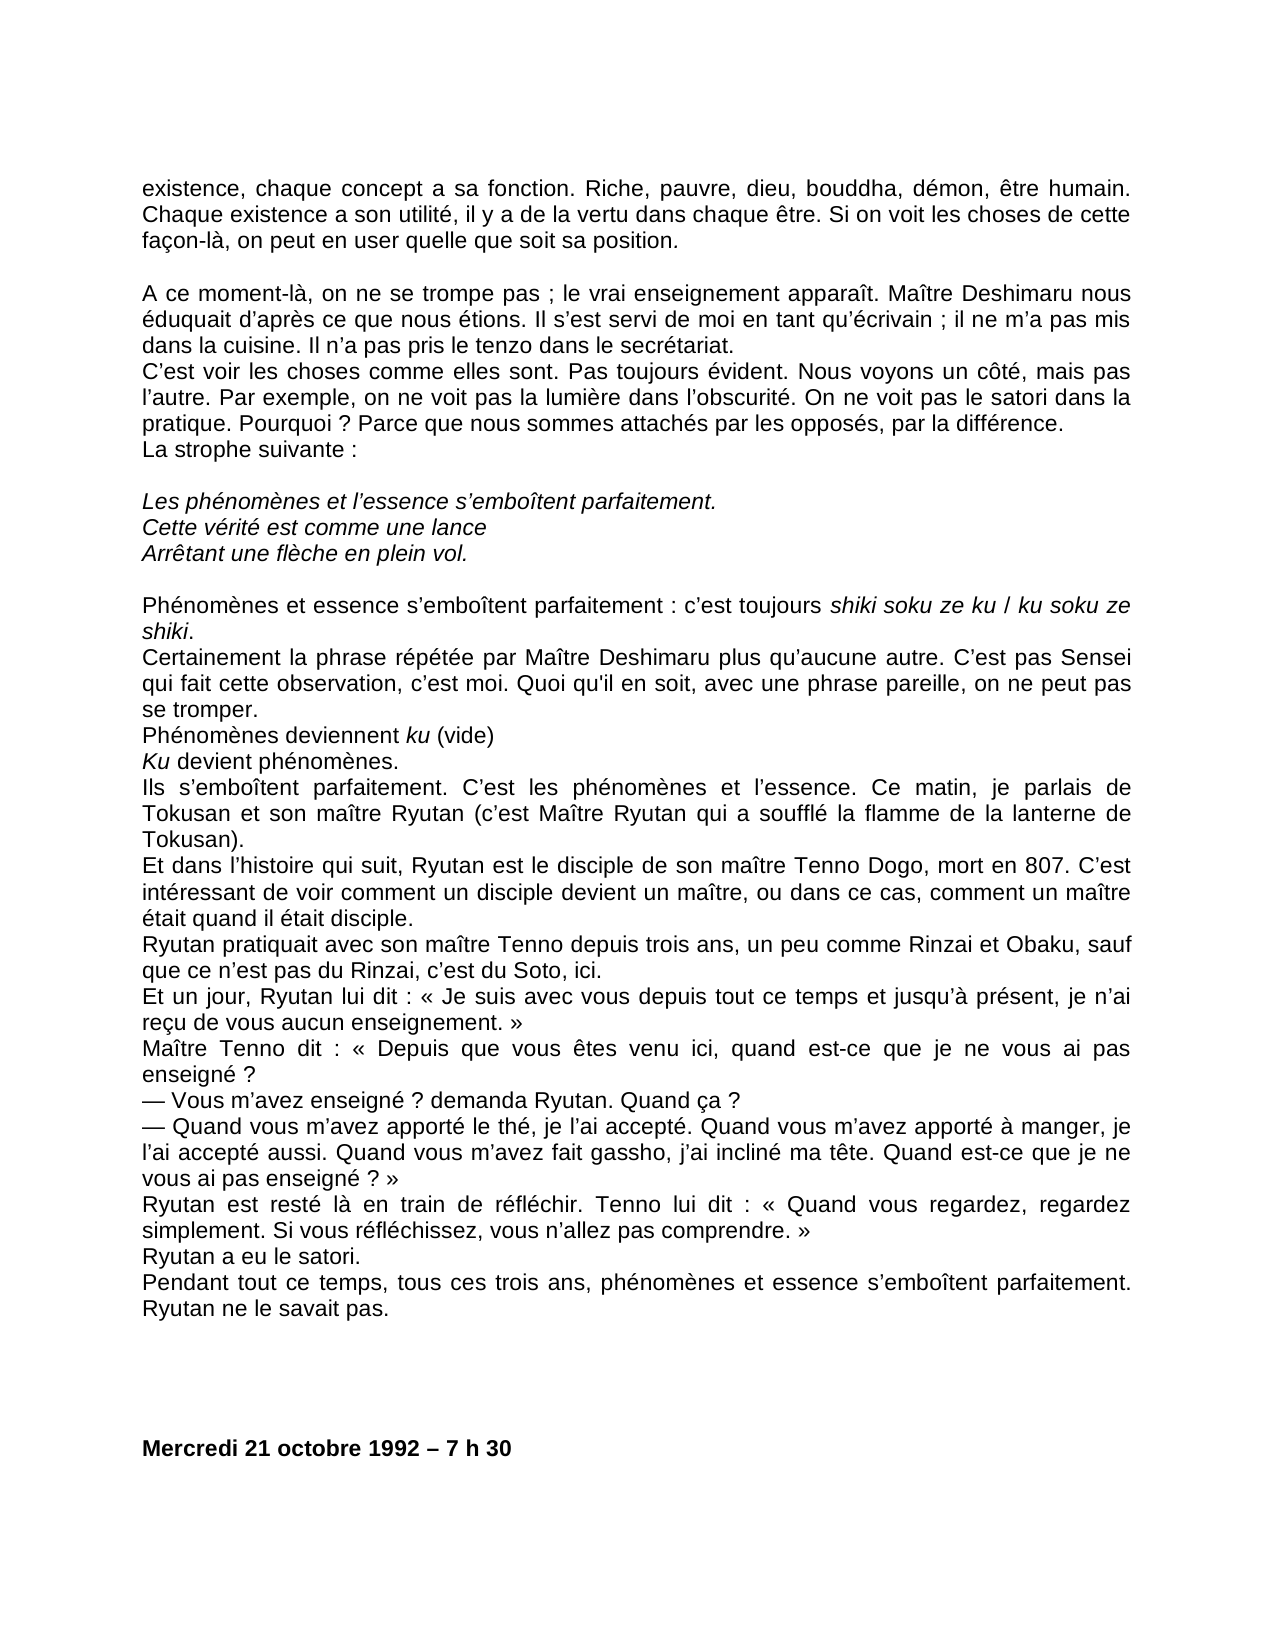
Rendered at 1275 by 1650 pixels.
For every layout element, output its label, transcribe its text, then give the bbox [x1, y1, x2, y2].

text existence, chaque concept a sa fonction. Riche, pauvre, dieu, bouddha, démon, être humain. Chaque existence a son utilité, il y a de la vertu dans chaque être. Si on voit les choses de cette façon-là, on peut en user quelle que soit sa position. [142, 176, 1133, 254]
text Cette vérité est comme une lance [142, 514, 1133, 540]
text Phénomènes deviennent ku (vide) [142, 723, 1133, 749]
text Et un jour, Ryutan lui dit : « Je suis avec vous depuis tout ce temps et jusqu’à présent, je n’ai reçu de vous aucun enseignement. » [142, 983, 1133, 1035]
text — Vous m’avez enseigné ? demanda Ryutan. Quand ça ? [142, 1087, 1133, 1113]
text Ryutan pratiquait avec son maître Tenno depuis trois ans, un peu comme Rinzai et Obaku, sauf que ce n’est pas du Rinzai, c’est du Soto, ici. [142, 931, 1133, 983]
text Ryutan est resté là en train de réfléchir. Tenno lui dit : « Quand vous regardez, regardez simplement. Si vous réfléchissez, vous n’allez pas comprendre. » [142, 1191, 1133, 1243]
text Les phénomènes et l’essence s’emboîtent parfaitement. [142, 488, 1133, 514]
text Pendant tout ce temps, tous ces trois ans, phénomènes et essence s’emboîtent parfaitement. Ryutan ne le savait pas. [142, 1269, 1133, 1322]
text Et dans l’histoire qui suit, Ryutan est le disciple de son maître Tenno Dogo, mort en 807. C’est intéressant de voir comment un disciple devient un maître, ou dans ce cas, comment un maître était quand il était disciple. [142, 853, 1133, 931]
text Mercredi 21 octobre 1992 – 7 h 30 [142, 1435, 1133, 1461]
text La strophe suivante : [142, 436, 1133, 462]
text Ryutan a eu le satori. [142, 1243, 1133, 1269]
text — Quand vous m’avez apporté le thé, je l’ai accepté. Quand vous m’avez apporté à manger, je l’ai accepté aussi. Quand vous m’avez fait gassho, j’ai incliné ma tête. Quand est-ce que je ne vous ai pas enseigné ? » [142, 1113, 1133, 1191]
text Maître Tenno dit : « Depuis que vous êtes venu ici, quand est-ce que je ne vous ai pas enseigné ? [142, 1035, 1133, 1087]
text Certainement la phrase répétée par Maître Deshimaru plus qu’aucune autre. C’est pas Sensei qui fait cette observation, c’est moi. Quoi qu'il en soit, avec une phrase pareille, on ne peut pas se tromper. [142, 644, 1133, 723]
text C’est voir les choses comme elles sont. Pas toujours évident. Nous voyons un côté, mais pas l’autre. Par exemple, on ne voit pas la lumière dans l’obscurité. On ne voit pas le satori dans la pratique. Pourquoi ? Parce que nous sommes attachés par les opposés, par la différence. [142, 358, 1133, 436]
text Phénomènes et essence s’emboîtent parfaitement : c’est toujours shiki soku ze ku / ku soku ze shiki. [142, 592, 1133, 644]
text Ku devient phénomènes. [142, 749, 1133, 775]
text Ils s’emboîtent parfaitement. C’est les phénomènes et l’essence. Ce matin, je parlais de Tokusan et son maître Ryutan (c’est Maître Ryutan qui a soufflé la flamme de la lanterne de Tokusan). [142, 775, 1133, 853]
text A ce moment-là, on ne se trompe pas ; le vrai enseignement apparaît. Maître Deshimaru nous éduquait d’après ce que nous étions. Il s’est servi de moi en tant qu’écrivain ; il ne m’a pas mis dans la cuisine. Il n’a pas pris le tenzo dans le secrétariat. [142, 280, 1133, 358]
text Arrêtant une flèche en plein vol. [142, 540, 1133, 566]
